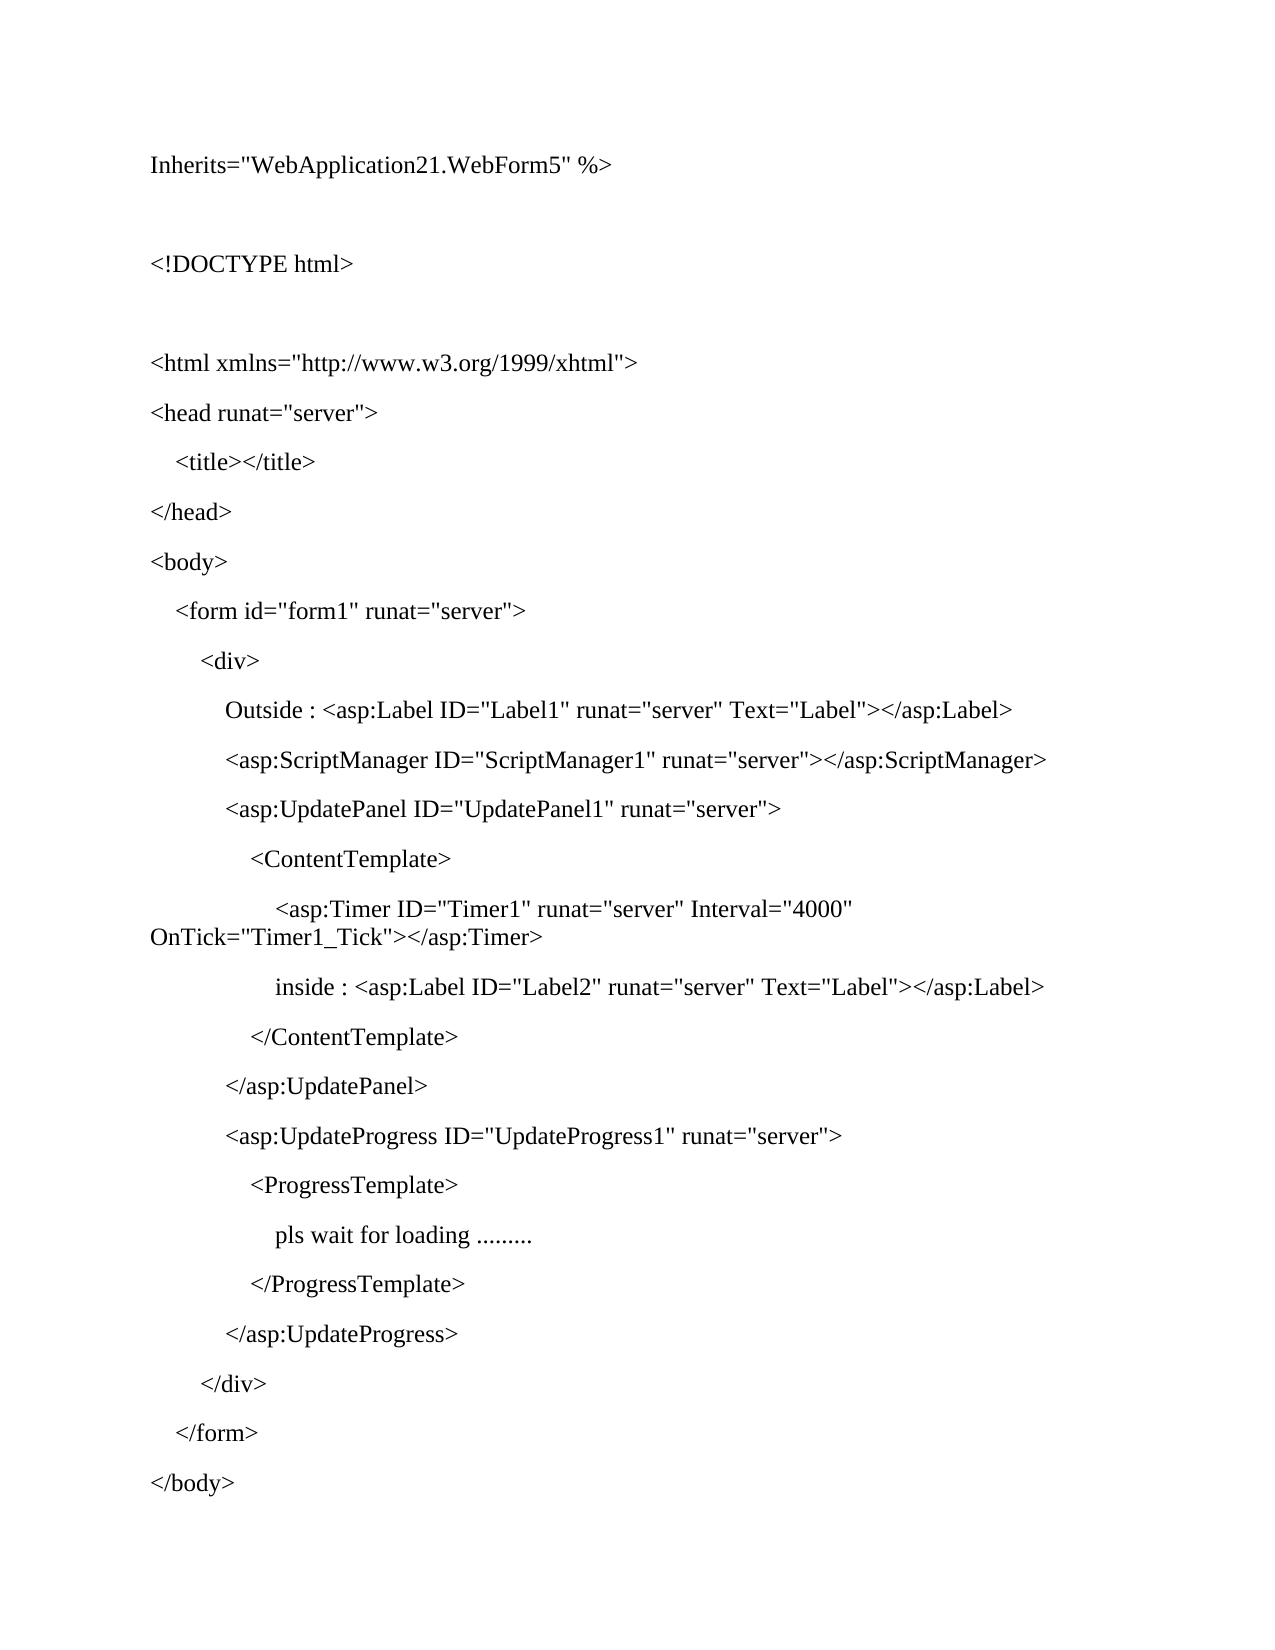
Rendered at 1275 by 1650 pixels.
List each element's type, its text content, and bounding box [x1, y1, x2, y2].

text inside : <asp:Label ID="Label2" runat="server" Text="Label"></asp:Label> [150, 972, 1125, 1001]
text Outside : <asp:Label ID="Label1" runat="server" Text="Label"></asp:Label> [150, 695, 1125, 724]
text </asp:UpdateProgress> [150, 1319, 1125, 1348]
text </ProgressTemplate> [150, 1269, 1125, 1298]
text </body> [150, 1468, 1125, 1497]
text </div> [150, 1369, 1125, 1397]
text <asp:Timer ID="Timer1" runat="server" Interval="4000" OnTick="Timer1_Tick"></asp:Timer> [150, 894, 1125, 951]
text <asp:ScriptManager ID="ScriptManager1" runat="server"></asp:ScriptManager> [150, 745, 1125, 774]
text <head runat="server"> [150, 398, 1125, 427]
text <ContentTemplate> [150, 844, 1125, 873]
text <asp:UpdateProgress ID="UpdateProgress1" runat="server"> [150, 1121, 1125, 1149]
text <title></title> [150, 447, 1125, 476]
text pls wait for loading ......... [150, 1220, 1125, 1249]
text <html xmlns="http://www.w3.org/1999/xhtml"> [150, 348, 1125, 377]
text <div> [150, 646, 1125, 674]
text <!DOCTYPE html> [150, 249, 1125, 278]
text </ContentTemplate> [150, 1022, 1125, 1050]
text <form id="form1" runat="server"> [150, 596, 1125, 625]
text </asp:UpdatePanel> [150, 1071, 1125, 1100]
text </head> [150, 497, 1125, 526]
text </form> [150, 1418, 1125, 1447]
text <body> [150, 547, 1125, 575]
text <asp:UpdatePanel ID="UpdatePanel1" runat="server"> [150, 794, 1125, 823]
text Inherits="WebApplication21.WebForm5" %> [150, 150, 1125, 179]
text <ProgressTemplate> [150, 1170, 1125, 1199]
